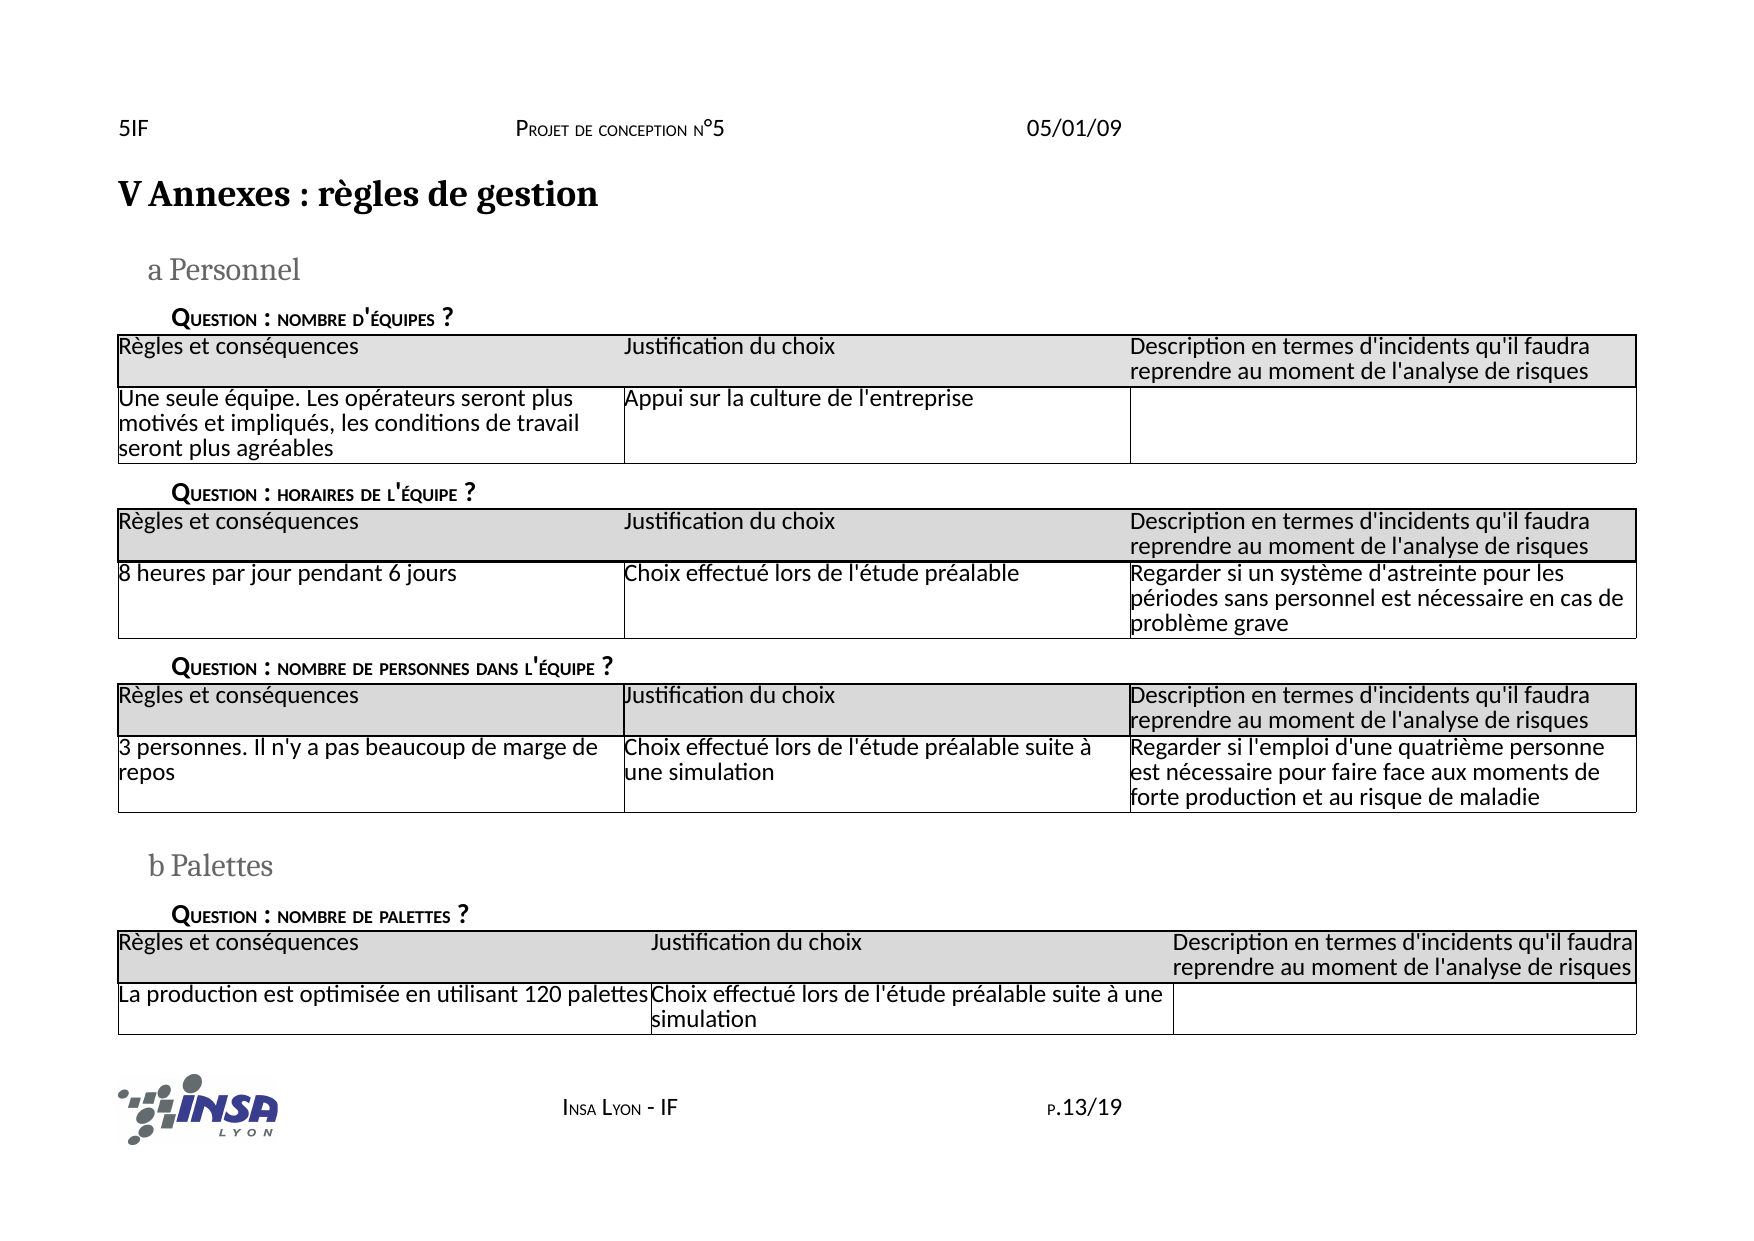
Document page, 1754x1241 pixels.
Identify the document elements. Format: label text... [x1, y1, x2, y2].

table_cell Regarder si un système d'astreinte pour les périodes sans personnel est nécessaire en cas de problème grave [1131, 563, 1636, 637]
subtitle Question : nombre d'équipes ? [118, 306, 1636, 334]
table_cell La production est optimisée en utilisant 120 palettes [119, 984, 651, 1034]
picture [118, 1074, 278, 1145]
table_header Description en termes d'incidents qu'il faudra reprendre au moment de l'analyse de risques [1130, 510, 1635, 560]
table_cell [1131, 388, 1636, 463]
table_header Description en termes d'incidents qu'il faudra reprendre au moment de l'analyse de risques [1173, 932, 1635, 982]
subtitle Personnel [118, 251, 1636, 288]
table_cell [1174, 984, 1636, 1034]
table_header Justification du choix [625, 685, 1129, 735]
table_header Justification du choix [624, 336, 1130, 386]
subtitle Annexes : règles de gestion [118, 173, 1636, 216]
table_cell Choix effectué lors de l'étude préalable [625, 563, 1130, 637]
subtitle Question : nombre de palettes ? [118, 902, 1636, 930]
table_header Règles et conséquences [119, 510, 624, 560]
table_header Description en termes d'incidents qu'il faudra reprendre au moment de l'analyse de risques [1130, 336, 1635, 386]
subtitle Palettes [118, 847, 1636, 885]
table_cell Choix effectué lors de l'étude préalable suite à une simulation [652, 984, 1173, 1034]
table_header Justification du choix [624, 510, 1130, 560]
table_header Règles et conséquences [119, 685, 623, 735]
subtitle Question : nombre de personnes dans l'équipe ? [118, 655, 1636, 683]
table_cell Une seule équipe. Les opérateurs seront plus motivés et impliqués, les conditions de travail seront plus agréables [119, 388, 624, 463]
table_header Règles et conséquences [119, 336, 624, 386]
table_header Règles et conséquences [119, 932, 651, 982]
table_cell Regarder si l'emploi d'une quatrième personne est nécessaire pour faire face aux moments de forte production et au risque de maladie [1131, 737, 1636, 812]
table_cell Choix effectué lors de l'étude préalable suite à une simulation [625, 737, 1130, 812]
table_cell 8 heures par jour pendant 6 jours [119, 563, 624, 637]
table_header Justification du choix [651, 932, 1173, 982]
subtitle Question : horaires de l'équipe ? [118, 481, 1636, 508]
table_header Description en termes d'incidents qu'il faudra reprendre au moment de l'analyse de risques [1131, 685, 1635, 735]
table_cell Appui sur la culture de l'entreprise [625, 388, 1130, 463]
table_cell 3 personnes. Il n'y a pas beaucoup de marge de repos [119, 737, 624, 812]
